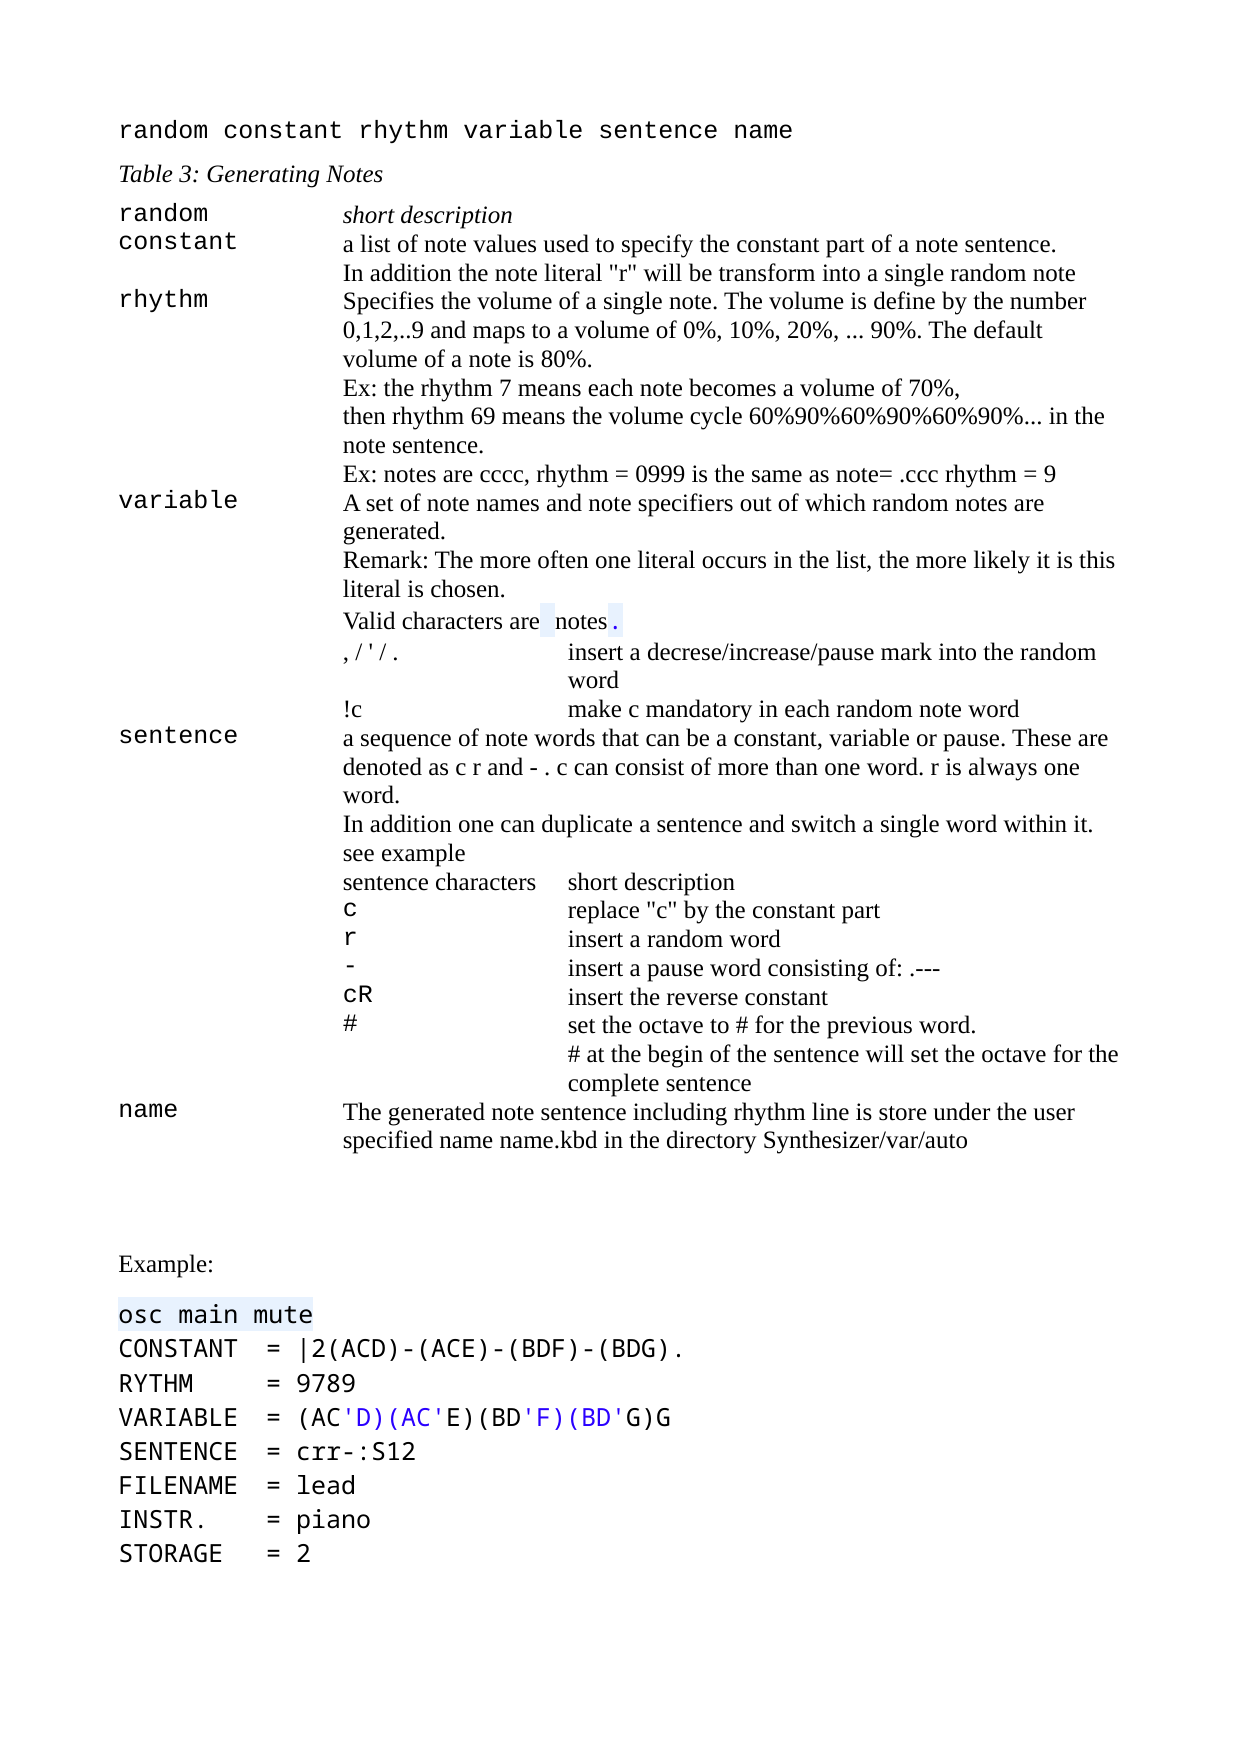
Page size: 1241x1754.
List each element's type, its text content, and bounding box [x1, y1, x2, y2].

text RYTHM = 9789 [118, 1365, 1122, 1399]
table_cell insert a random word [568, 924, 1122, 953]
table_cell r [343, 924, 568, 953]
text INSTR. = piano [118, 1501, 1122, 1536]
table_cell c [343, 896, 568, 924]
table_cell !c [343, 694, 568, 723]
table_cell A set of note names and note specifiers out of which random notes are generated. Remark: The more often one literal occurs in the list, the more likely it is this literal is chosen. Valid characters are notes. [343, 488, 1122, 637]
table_cell cR [343, 982, 568, 1011]
table_cell [118, 982, 343, 1011]
table_cell make c mandatory in each random note word [568, 694, 1122, 723]
text VARIABLE = (AC'D)(AC'E)(BD'F)(BD'G)G [118, 1399, 1122, 1433]
table_cell sentence [118, 723, 343, 867]
table_header short description [343, 200, 1122, 229]
table_cell rhythm [118, 286, 343, 488]
table_header random [118, 200, 343, 229]
table_cell constant [118, 229, 343, 286]
text SENTENCE = crr-:S12 [118, 1433, 1122, 1467]
table_cell The generated note sentence including rhythm line is store under the user specified name name.kbd in the directory Synthesizer/var/auto [343, 1097, 1122, 1154]
table_cell [118, 1011, 343, 1097]
table_cell set the octave to # for the previous word. # at the begin of the sentence will set the octave for the complete sentence [568, 1011, 1122, 1097]
text FILENAME = lead [118, 1467, 1122, 1501]
table_cell # [343, 1011, 568, 1097]
table_cell - [343, 953, 568, 982]
table_cell sentence characters [343, 867, 568, 896]
table_cell [118, 896, 343, 924]
table_cell a list of note values used to specify the constant part of a note sentence. In addition the note literal "r" will be transform into a single random note [343, 229, 1122, 286]
text CONSTANT = |2(ACD)-(ACE)-(BDF)-(BDG). [118, 1331, 1122, 1365]
table_cell a sequence of note words that can be a constant, variable or pause. These are denoted as c r and - . c can consist of more than one word. r is always one word. In addition one can duplicate a sentence and switch a single word within it. see example [343, 723, 1122, 867]
table_cell Specifies the volume of a single note. The volume is define by the number 0,1,2,..9 and maps to a volume of 0%, 10%, 20%, ... 90%. The default volume of a note is 80%. Ex: the rhythm 7 means each note becomes a volume of 70%, then rhythm 69 means the volume cycle 60%90%60%90%60%90%... in the note sentence. Ex: notes are cccc, rhythm = 0999 is the same as note= .ccc rhythm = 9 [343, 286, 1122, 488]
text Example: [118, 1249, 1122, 1278]
table_cell [118, 694, 343, 723]
table_cell short description [568, 867, 1122, 896]
table_cell replace "c" by the constant part [568, 896, 1122, 924]
table_cell insert the reverse constant [568, 982, 1122, 1011]
table_cell [118, 637, 343, 694]
table_cell [118, 867, 343, 896]
table_cell variable [118, 488, 343, 637]
table_cell [118, 924, 343, 953]
table_cell name [118, 1097, 343, 1154]
text STORAGE = 2 [118, 1536, 1122, 1569]
text Table 3: Generating Notes [118, 159, 1122, 188]
table_cell insert a decrese/increase/pause mark into the random word [568, 637, 1122, 694]
text random constant rhythm variable sentence name [118, 118, 1122, 146]
table_cell insert a pause word consisting of: .--- [568, 953, 1122, 982]
table_cell , / ' / . [343, 637, 568, 694]
table_cell [118, 953, 343, 982]
text osc main mute [118, 1297, 1122, 1331]
